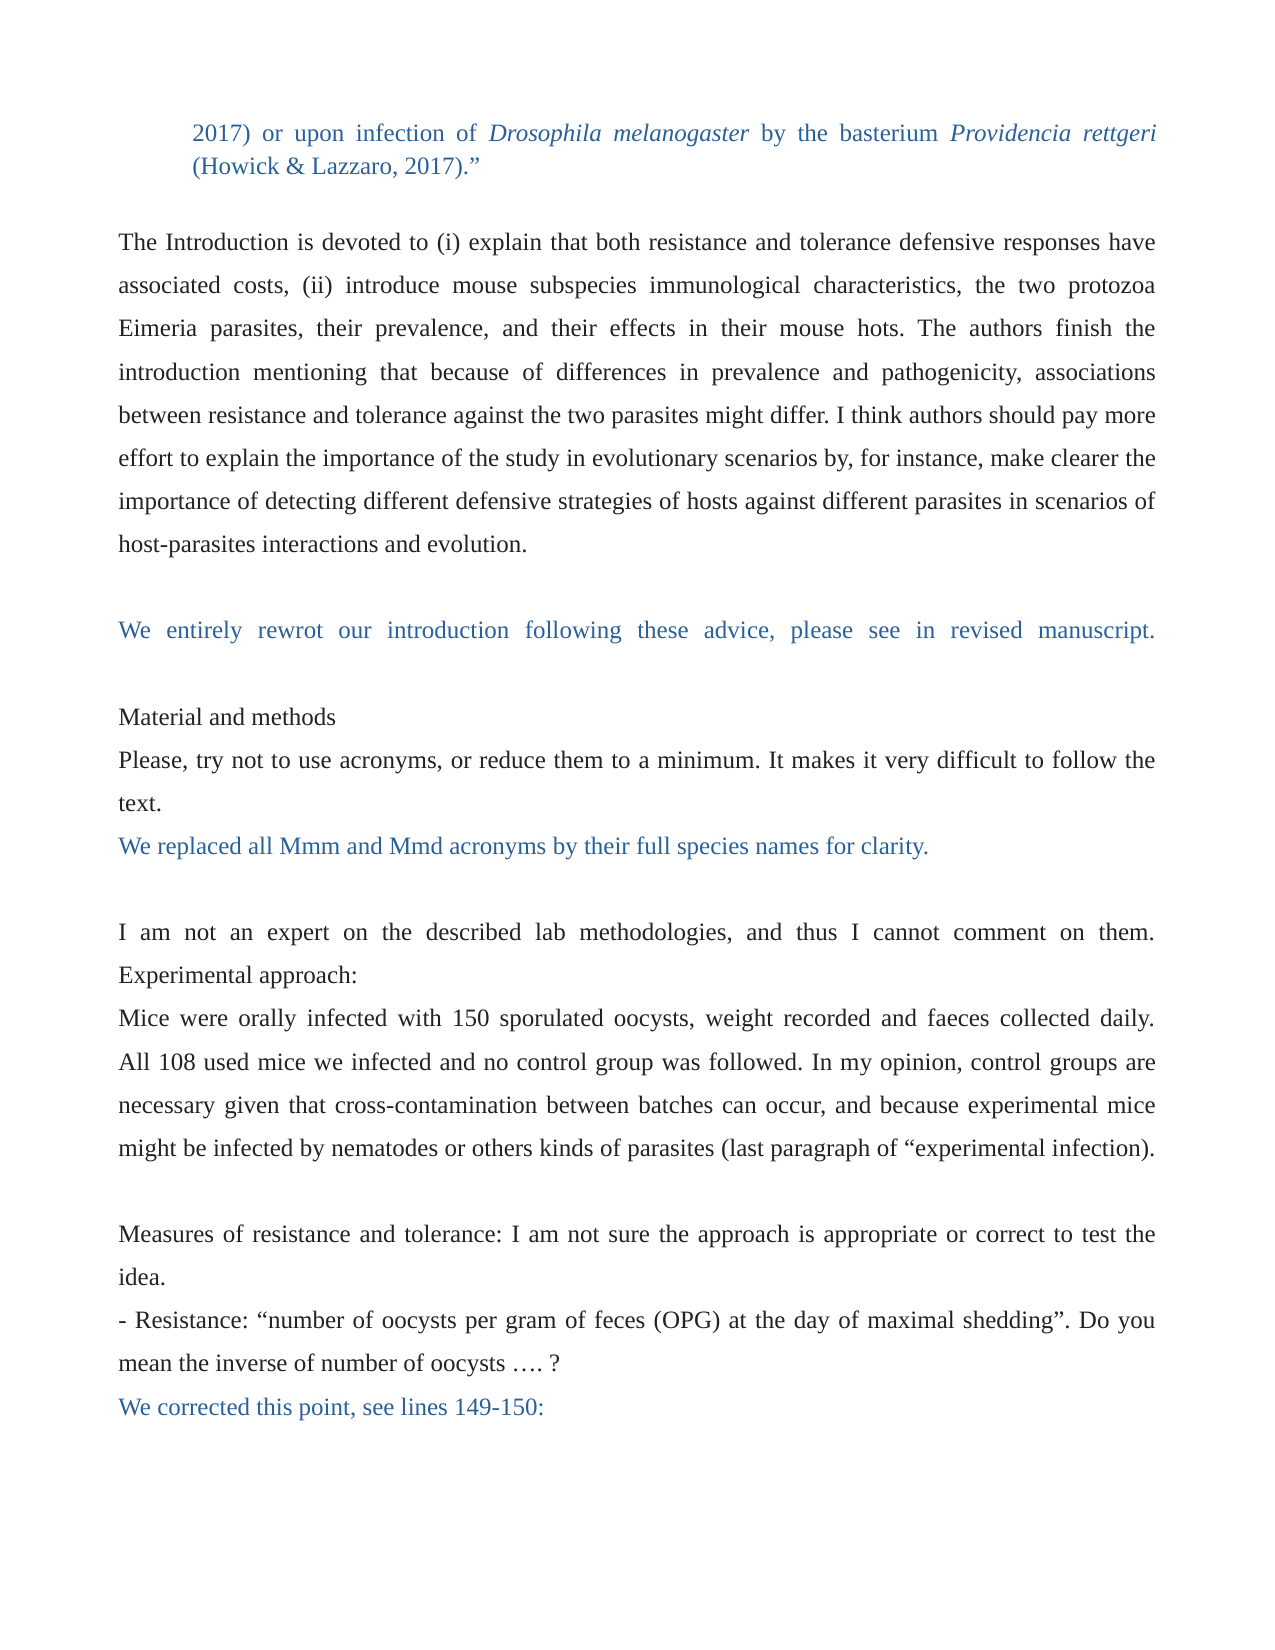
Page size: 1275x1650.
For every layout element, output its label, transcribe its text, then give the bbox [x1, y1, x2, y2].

text The Introduction is devoted to (i) explain that both resistance and tolerance defensive responses have associated costs, (ii) introduce mouse subspecies immunological characteristics, the two protozoa Eimeria parasites, their prevalence, and their effects in their mouse hots. The authors finish the introduction mentioning that because of differences in prevalence and pathogenicity, associations between resistance and tolerance against the two parasites might differ. I think authors should pay more effort to explain the importance of the study in evolutionary scenarios by, for instance, make clearer the importance of detecting different defensive strategies of hosts against different parasites in scenarios of host-parasites interactions and evolution. [118, 184, 1157, 558]
text We replaced all Mmm and Mmd acronyms by their full species names for clarity. [118, 831, 1157, 860]
text 2017) or upon infection of Drosophila melanogaster by the basterium Providencia rettgeri (Howick & Lazzaro, 2017).” [192, 118, 1157, 180]
text We entirely rewrot our introduction following these advice, please see in revised manuscript. Material and methods Please, try not to use acronyms, or reduce them to a minimum. It makes it very difficult to follow the text. [118, 615, 1157, 817]
text I am not an expert on the described lab methodologies, and thus I cannot comment on them. Experimental approach: Mice were orally infected with 150 sporulated oocysts, weight recorded and faeces collected daily. All 108 used mice we infected and no control group was followed. In my opinion, control groups are necessary given that cross-contamination between batches can occur, and because experimental mice might be infected by nematodes or others kinds of parasites (last paragraph of “experimental infection). Measures of resistance and tolerance: I am not sure the approach is appropriate or correct to test the idea. - Resistance: “number of oocysts per gram of feces (OPG) at the day of maximal shedding”. Do you mean the inverse of number of oocysts …. ? [118, 874, 1157, 1377]
text We corrected this point, see lines 149-150: [118, 1392, 1157, 1420]
